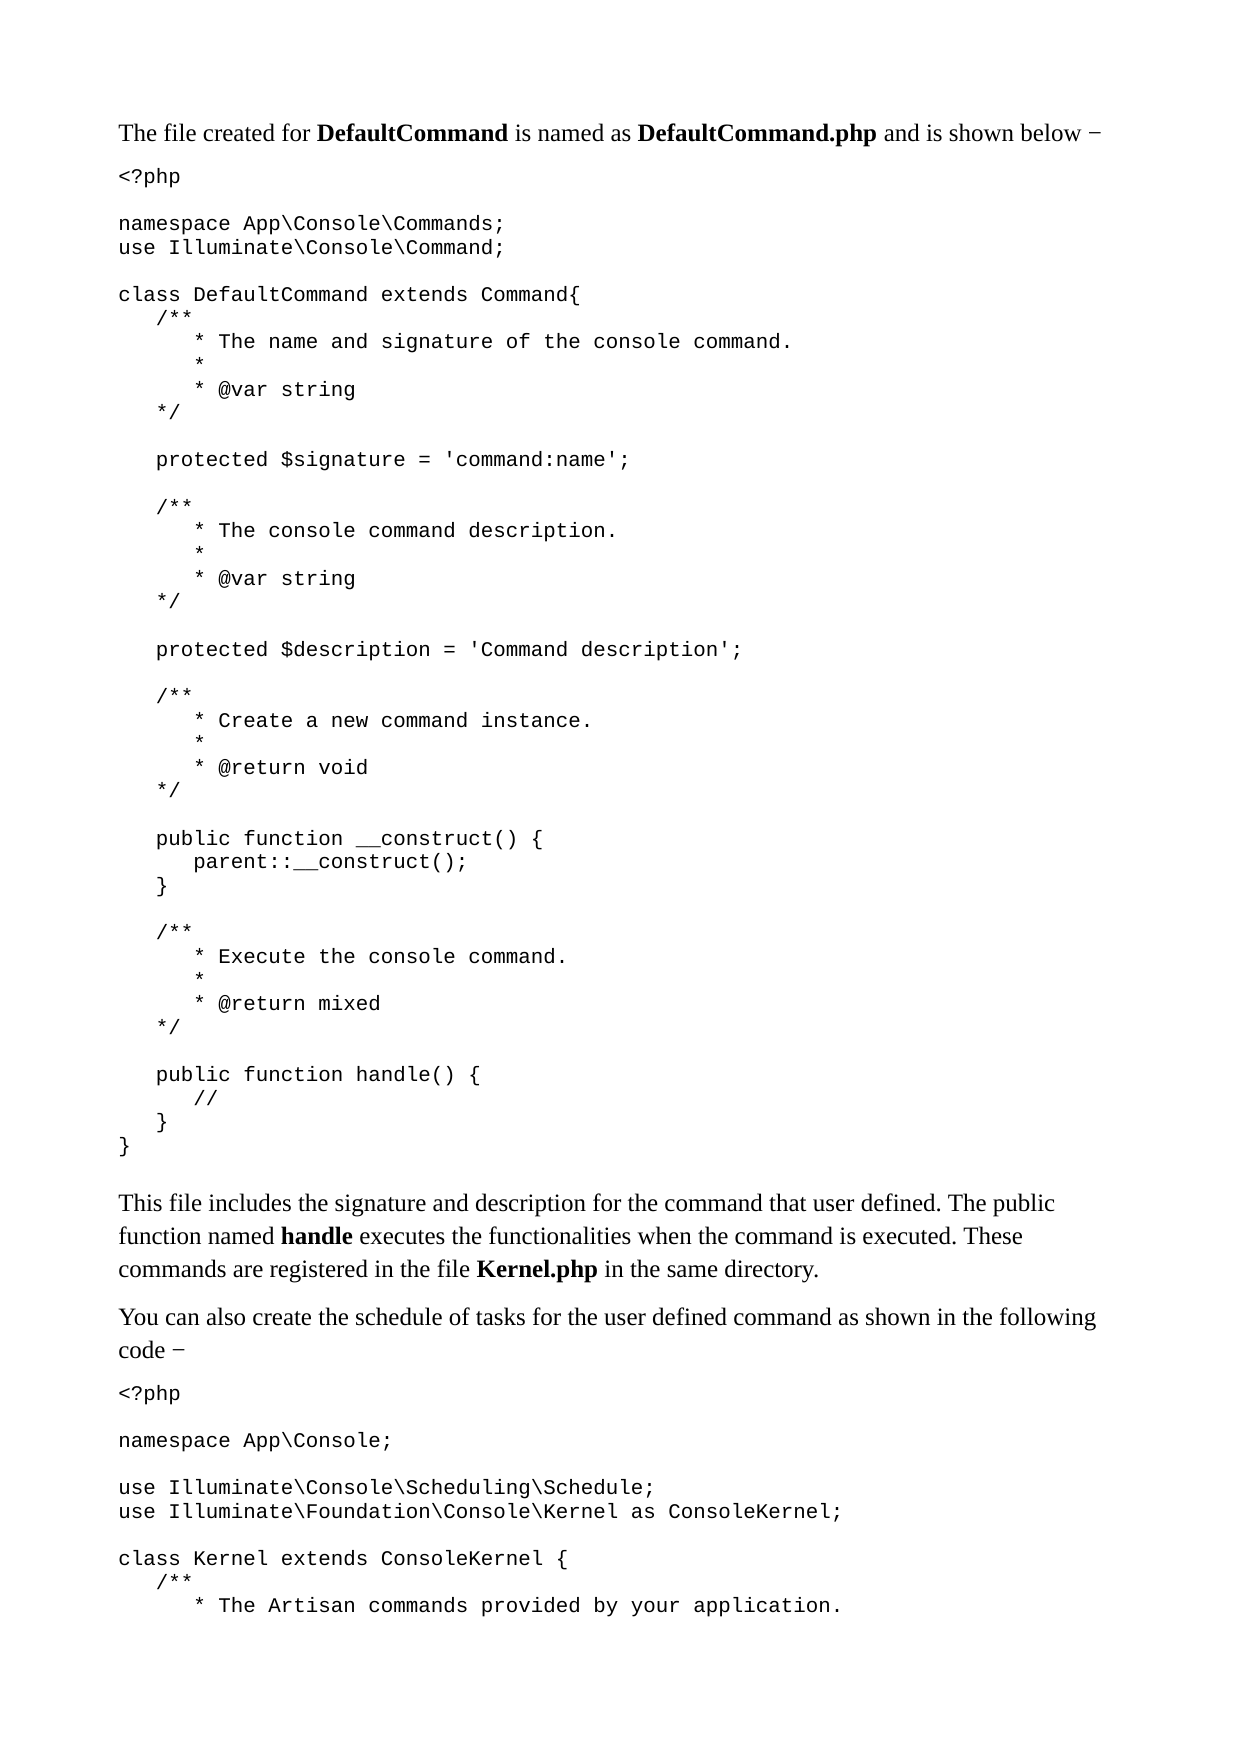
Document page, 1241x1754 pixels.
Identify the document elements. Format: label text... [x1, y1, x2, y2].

text * [118, 544, 1122, 568]
text use Illuminate\Foundation\Console\Kernel as ConsoleKernel; [118, 1501, 1122, 1524]
text /** [118, 308, 1122, 331]
text * The name and signature of the console command. [118, 331, 1122, 355]
text /** [118, 686, 1122, 709]
text */ [118, 402, 1122, 426]
text * [118, 970, 1122, 993]
text public function handle() { [118, 1064, 1122, 1088]
text You can also create the schedule of tasks for the user defined command as shown in the following code − [118, 1302, 1122, 1364]
text } [118, 1135, 1122, 1159]
text * Create a new command instance. [118, 709, 1122, 733]
text */ [118, 591, 1122, 615]
text This file includes the signature and description for the command that user defined. The public function named handle executes the functionalities when the command is executed. These commands are registered in the file Kernel.php in the same directory. [118, 1188, 1122, 1283]
text * The Artisan commands provided by your application. [118, 1595, 1122, 1619]
text namespace App\Console; [118, 1430, 1122, 1453]
text use Illuminate\Console\Scheduling\Schedule; [118, 1477, 1122, 1501]
text } [118, 875, 1122, 899]
text /** [118, 497, 1122, 520]
text namespace App\Console\Commands; [118, 213, 1122, 237]
text /** [118, 922, 1122, 946]
text protected $description = 'Command description'; [118, 639, 1122, 662]
text use Illuminate\Console\Command; [118, 237, 1122, 260]
text protected $signature = 'command:name'; [118, 449, 1122, 473]
text public function __construct() { [118, 828, 1122, 851]
text <?php [118, 1383, 1122, 1406]
text /** [118, 1572, 1122, 1595]
text * @return void [118, 757, 1122, 781]
text class DefaultCommand extends Command{ [118, 284, 1122, 308]
text */ [118, 781, 1122, 804]
text <?php [118, 166, 1122, 189]
text * The console command description. [118, 520, 1122, 544]
text * @var string [118, 378, 1122, 402]
text class Kernel extends ConsoleKernel { [118, 1548, 1122, 1572]
text * @return mixed [118, 993, 1122, 1017]
text The file created for DefaultCommand is named as DefaultCommand.php and is shown below − [118, 118, 1122, 147]
text } [118, 1112, 1122, 1135]
text */ [118, 1017, 1122, 1041]
text * @var string [118, 568, 1122, 591]
text * [118, 355, 1122, 378]
text parent::__construct(); [118, 851, 1122, 875]
text // [118, 1088, 1122, 1112]
text * [118, 733, 1122, 757]
text * Execute the console command. [118, 946, 1122, 970]
